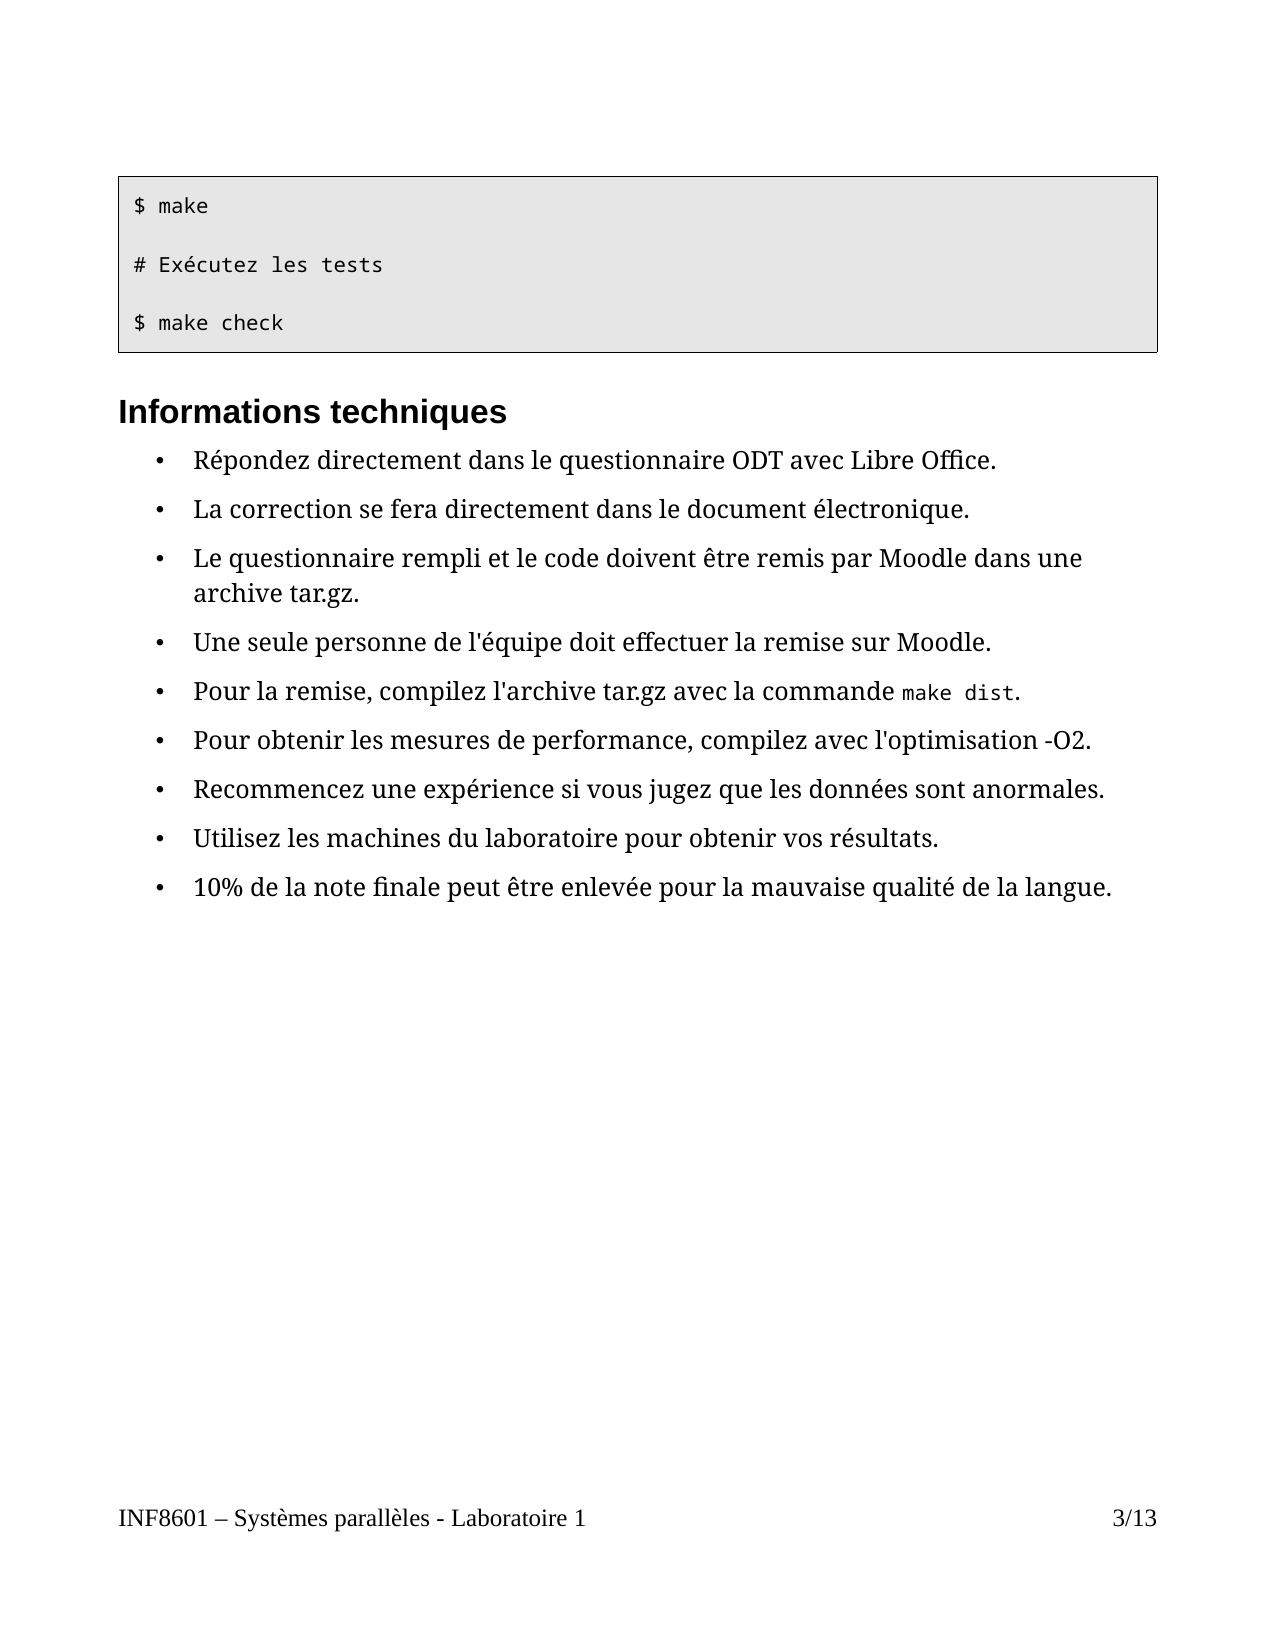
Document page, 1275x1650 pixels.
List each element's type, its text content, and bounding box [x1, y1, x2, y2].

list 10% de la note finale peut être enlevée pour la mauvaise qualité de la langue. [156, 869, 1157, 904]
list Pour la remise, compilez l'archive tar.gz avec la commande make dist. [156, 673, 1157, 707]
list Répondez directement dans le questionnaire ODT avec Libre Office. [156, 443, 1157, 477]
list Utilisez les machines du laboratoire pour obtenir vos résultats. [156, 821, 1157, 854]
text # Exécutez les tests [119, 235, 1157, 278]
text $ make check [119, 293, 1157, 352]
list Pour obtenir les mesures de performance, compilez avec l'optimisation -O2. [156, 722, 1157, 756]
list Recommencez une expérience si vous jugez que les données sont anormales. [156, 771, 1157, 806]
list La correction se fera directement dans le document électronique. [156, 492, 1157, 526]
text $ make [119, 177, 1157, 220]
subtitle Informations techniques [118, 392, 1157, 431]
list Une seule personne de l'équipe doit effectuer la remise sur Moodle. [156, 624, 1157, 658]
list Le questionnaire rempli et le code doivent être remis par Moodle dans une archive tar.gz. [156, 541, 1157, 609]
